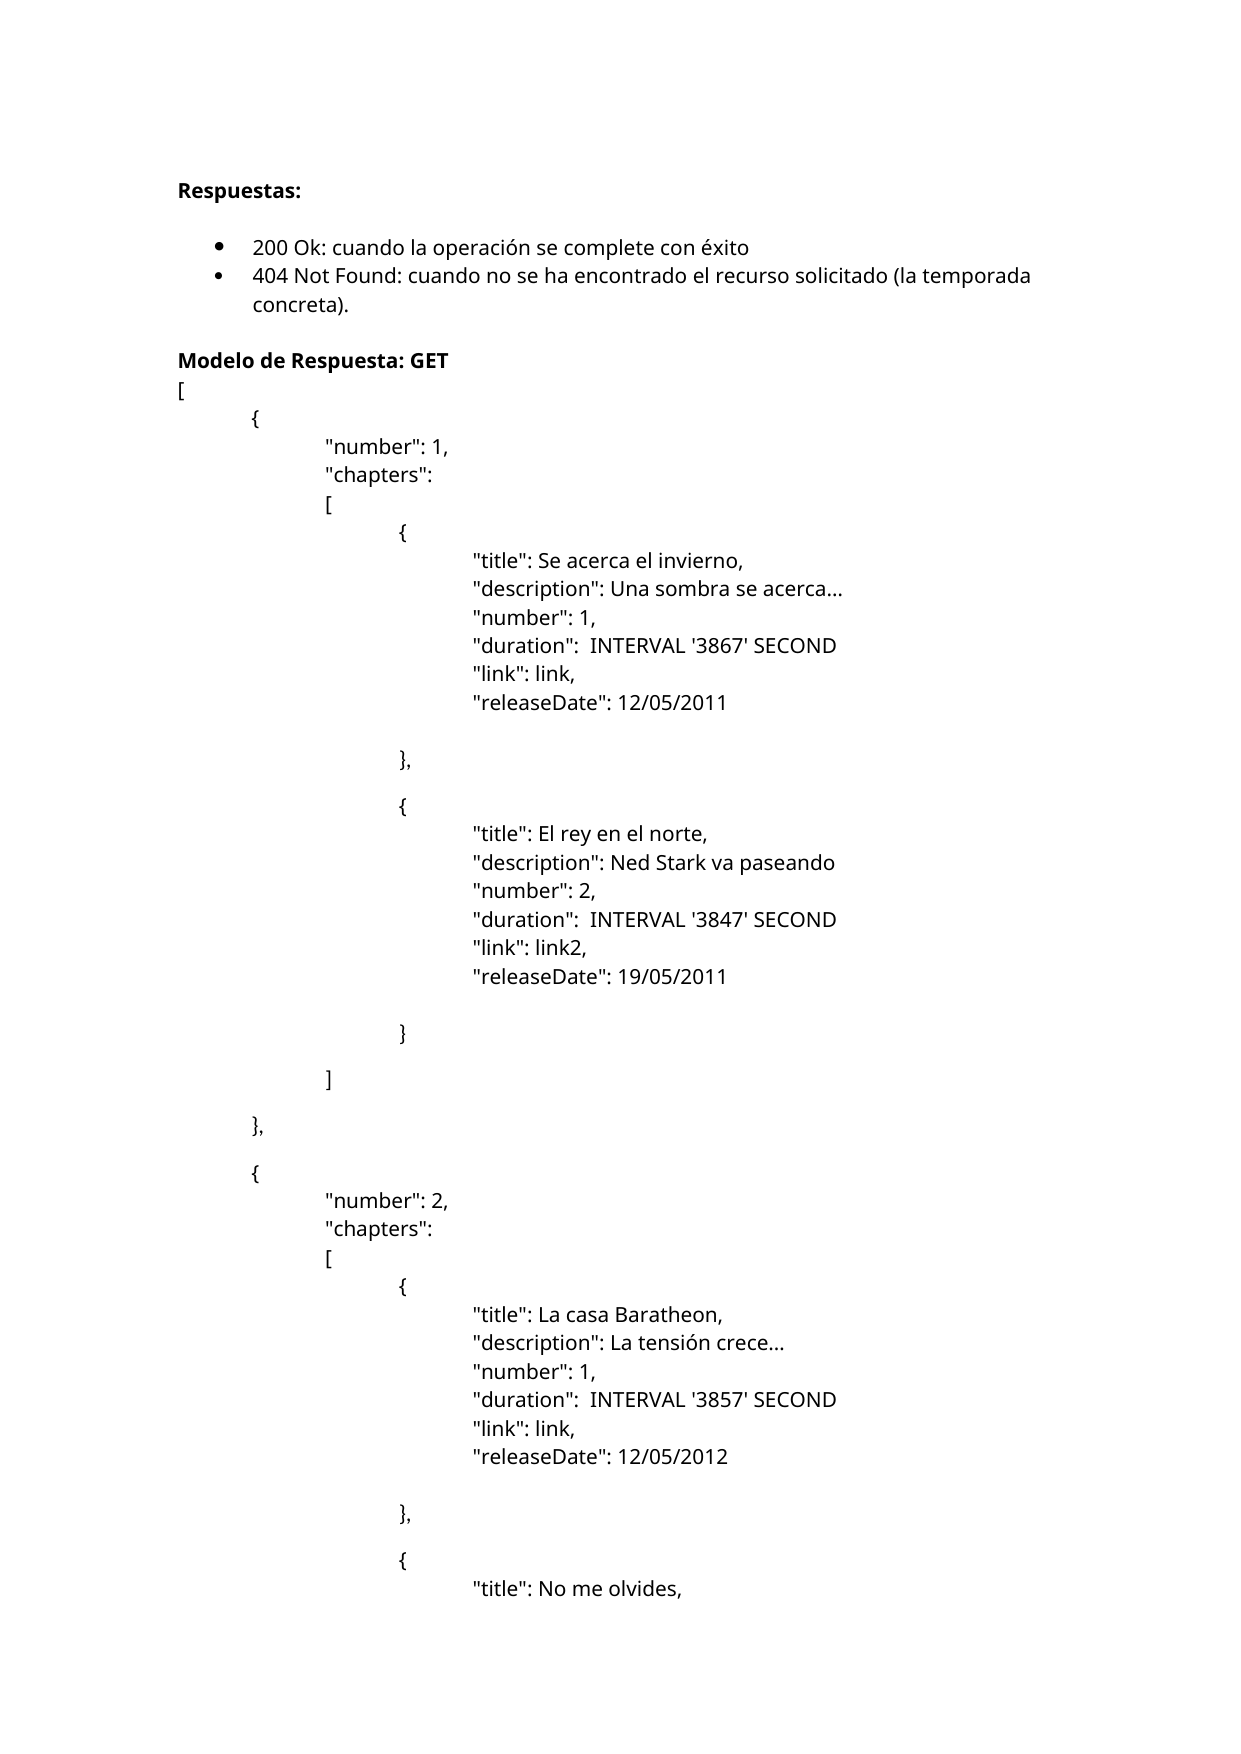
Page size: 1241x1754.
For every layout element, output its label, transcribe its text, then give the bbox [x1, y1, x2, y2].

text "title": El rey en el norte, [398, 819, 1063, 848]
text [ [177, 375, 1063, 403]
text }, [177, 1111, 1063, 1139]
text "title": Se acerca el invierno, [398, 546, 1063, 574]
text [ [325, 489, 1063, 517]
text { [177, 403, 1063, 432]
text { [325, 1271, 1063, 1300]
text "description": La tensión crece… [398, 1328, 1063, 1357]
text "number": 1, [398, 603, 1063, 631]
text "description": Una sombra se acerca… [398, 574, 1063, 603]
text "title": La casa Baratheon, [398, 1300, 1063, 1328]
text }, [325, 745, 1063, 773]
list 200 Ok: cuando la operación se complete con éxito [215, 233, 1063, 261]
text "releaseDate": 12/05/2012 [398, 1442, 1063, 1471]
text "duration": INTERVAL '3847' SECOND [398, 905, 1063, 933]
text Modelo de Respuesta: GET [177, 347, 1063, 375]
text [ [325, 1243, 1063, 1271]
text "chapters": [251, 460, 1063, 489]
text "number": 2, [251, 1186, 1063, 1214]
text { [325, 517, 1063, 546]
text { [325, 1545, 1063, 1574]
text "link": link, [398, 659, 1063, 688]
text "number": 1, [251, 432, 1063, 460]
text "link": link2, [398, 933, 1063, 962]
text Respuestas: [177, 176, 1063, 204]
text "duration": INTERVAL '3857' SECOND [398, 1385, 1063, 1414]
text ] [251, 1065, 1063, 1093]
text }, [325, 1499, 1063, 1527]
list 404 Not Found: cuando no se ha encontrado el recurso solicitado (la temporada concreta). [215, 261, 1063, 318]
text "releaseDate": 12/05/2011 [398, 688, 1063, 716]
text "title": No me olvides, [398, 1574, 1063, 1602]
text "link": link, [398, 1414, 1063, 1442]
text "number": 2, [398, 876, 1063, 905]
text "releaseDate": 19/05/2011 [398, 962, 1063, 990]
text "description": Ned Stark va paseando [398, 848, 1063, 876]
text "duration": INTERVAL '3867' SECOND [398, 631, 1063, 659]
text } [325, 1019, 1063, 1047]
text "chapters": [251, 1214, 1063, 1243]
text { [325, 791, 1063, 819]
text "number": 1, [398, 1357, 1063, 1385]
text { [177, 1158, 1063, 1186]
